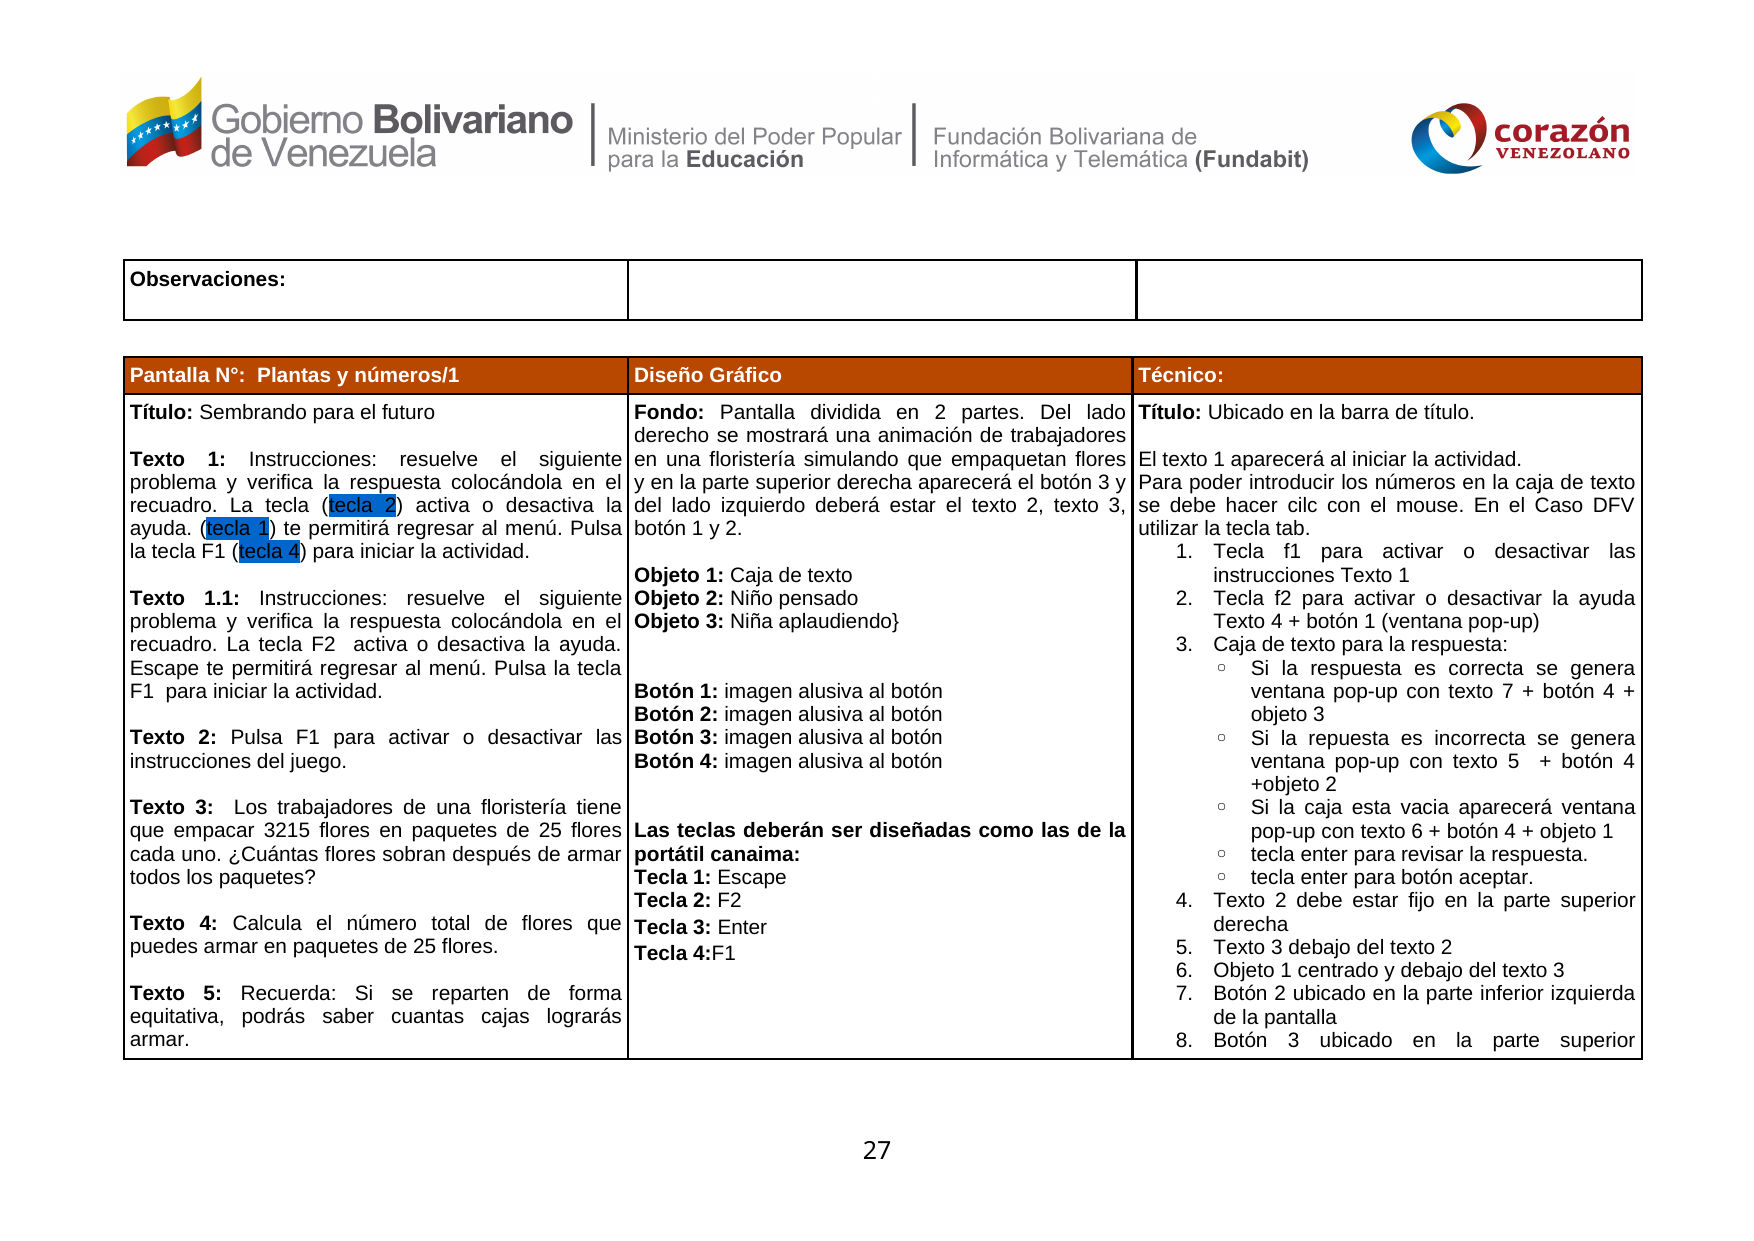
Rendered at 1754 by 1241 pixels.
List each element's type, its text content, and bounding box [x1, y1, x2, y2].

table_cell Título: Ubicado en la barra de título. El texto 1 aparecerá al iniciar la actividad. Para poder introducir los números en la caja de texto se debe hacer cilc con el mouse. En el Caso DFV utilizar la tecla tab. Tecla f1 para activar o desactivar las instrucciones Texto 1 Tecla f2 para activar o desactivar la ayuda Texto 4 + botón 1 (ventana pop-up) Caja de texto para la respuesta: Si la respuesta es correcta se genera ventana pop-up con texto 7 + botón 4 + objeto 3 Si la repuesta es incorrecta se genera ventana pop-up con texto 5 + botón 4 +objeto 2 Si la caja esta vacia aparecerá ventana pop-up con texto 6 + botón 4 + objeto 1 tecla enter para revisar la respuesta. tecla enter para botón aceptar. Texto 2 debe estar fijo en la parte superior derecha Texto 3 debajo del texto 2 Objeto 1 centrado y debajo del texto 3 Botón 2 ubicado en la parte inferior izquierda de la pantalla Botón 3 ubicado en la parte superior [1134, 395, 1641, 1057]
table_cell Fondo: Pantalla dividida en 2 partes. Del lado derecho se mostrará una animación de trabajadores en una floristería simulando que empaquetan flores y en la parte superior derecha aparecerá el botón 3 y del lado izquierdo deberá estar el texto 2, texto 3, botón 1 y 2. Objeto 1: Caja de texto Objeto 2: Niño pensado Objeto 3: Niña aplaudiendo} Botón 1: imagen alusiva al botón Botón 2: imagen alusiva al botón Botón 3: imagen alusiva al botón Botón 4: imagen alusiva al botón Las teclas deberán ser diseñadas como las de la portátil canaima: Tecla 1: Escape Tecla 2: F2 Tecla 3: Enter Tecla 4:F1 [629, 395, 1131, 1057]
table_header Pantalla N°: Plantas y números/1 [125, 358, 627, 393]
table_cell [629, 261, 1135, 319]
picture [118, 73, 1636, 177]
table_cell [1138, 261, 1641, 319]
table_cell Observaciones: [125, 261, 627, 319]
table_header Técnico: [1134, 358, 1641, 393]
table_header Diseño Gráfico [629, 358, 1131, 393]
table_cell Título: Sembrando para el futuro Texto 1: Instrucciones: resuelve el siguiente problema y verifica la respuesta colocándola en el recuadro. La tecla (tecla 2) activa o desactiva la ayuda. (tecla 1) te permitirá regresar al menú. Pulsa la tecla F1 (tecla 4) para iniciar la actividad. Texto 1.1: Instrucciones: resuelve el siguiente problema y verifica la respuesta colocándola en el recuadro. La tecla F2 activa o desactiva la ayuda. Escape te permitirá regresar al menú. Pulsa la tecla F1 para iniciar la actividad. Texto 2: Pulsa F1 para activar o desactivar las instrucciones del juego. Texto 3: Los trabajadores de una floristería tiene que empacar 3215 flores en paquetes de 25 flores cada uno. ¿Cuántas flores sobran después de armar todos los paquetes? Texto 4: Calcula el número total de flores que puedes armar en paquetes de 25 flores. Texto 5: Recuerda: Si se reparten de forma equitativa, podrás saber cuantas cajas lograrás armar. [125, 395, 627, 1057]
